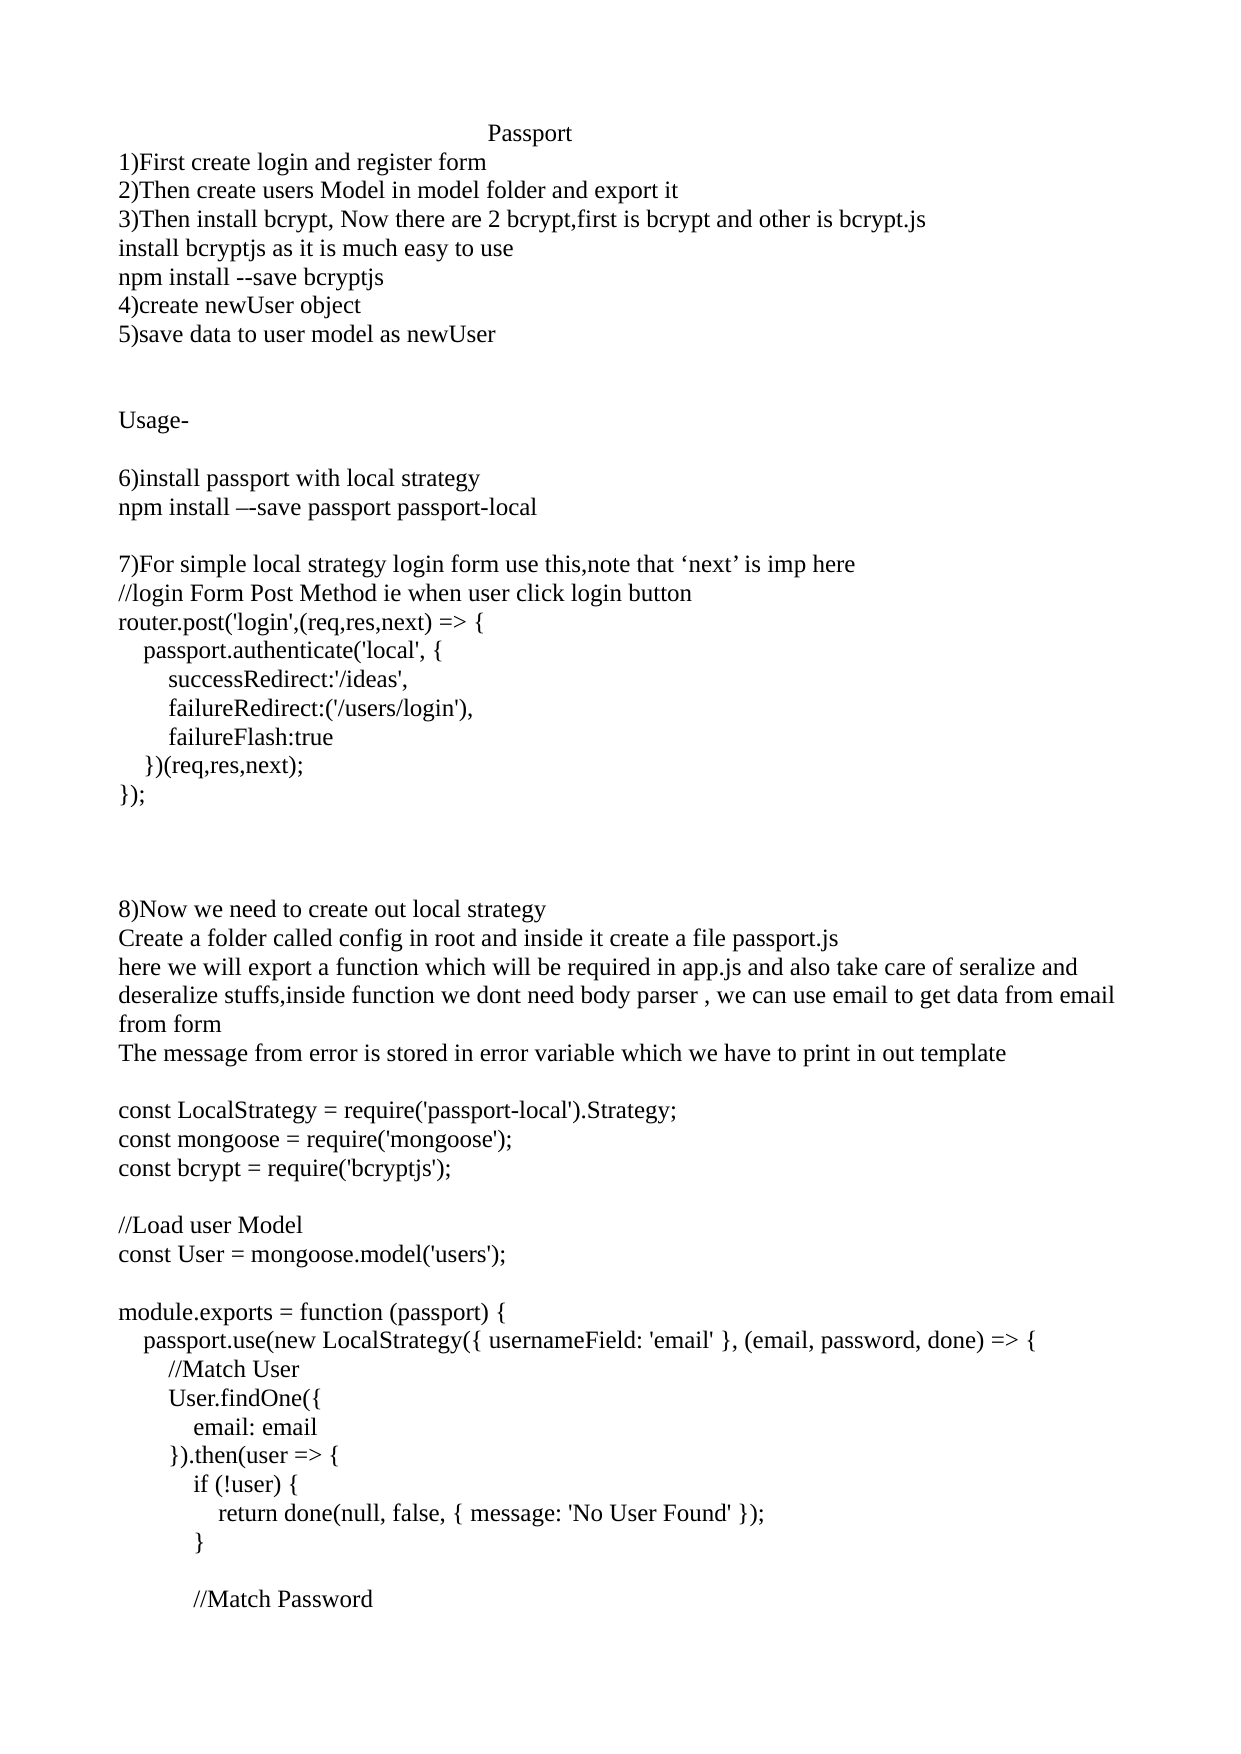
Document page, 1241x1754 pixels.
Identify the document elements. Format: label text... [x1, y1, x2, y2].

text const mongoose = require('mongoose'); [118, 1124, 1122, 1153]
text 6)install passport with local strategy [118, 463, 1122, 492]
text email: email [118, 1412, 1122, 1441]
text //Match User [118, 1354, 1122, 1383]
text User.findOne({ [118, 1383, 1122, 1412]
text const User = mongoose.model('users'); [118, 1239, 1122, 1268]
text 3)Then install bcrypt, Now there are 2 bcrypt,first is bcrypt and other is bcrypt.js [118, 204, 1122, 233]
text const LocalStrategy = require('passport-local').Strategy; [118, 1096, 1122, 1124]
text if (!user) { [118, 1469, 1122, 1498]
text 7)For simple local strategy login form use this,note that ‘next’ is imp here [118, 549, 1122, 578]
text const bcrypt = require('bcryptjs'); [118, 1153, 1122, 1182]
text //Load user Model [118, 1211, 1122, 1239]
text failureRedirect:('/users/login'), [118, 693, 1122, 722]
text //Match Password [118, 1584, 1122, 1613]
text }); [118, 779, 1122, 808]
text 4)create newUser object [118, 291, 1122, 319]
text failureFlash:true [118, 722, 1122, 751]
text //login Form Post Method ie when user click login button [118, 578, 1122, 607]
text return done(null, false, { message: 'No User Found' }); [118, 1498, 1122, 1527]
text npm install --save bcryptjs [118, 262, 1122, 291]
text The message from error is stored in error variable which we have to print in out template [118, 1038, 1122, 1067]
text })(req,res,next); [118, 751, 1122, 779]
text 8)Now we need to create out local strategy [118, 894, 1122, 923]
text } [118, 1527, 1122, 1556]
text module.exports = function (passport) { [118, 1297, 1122, 1326]
text successRedirect:'/ideas', [118, 664, 1122, 693]
text }).then(user => { [118, 1441, 1122, 1469]
text npm install –-save passport passport-local [118, 492, 1122, 521]
text here we will export a function which will be required in app.js and also take care of seralize and deseralize stuffs,inside function we dont need body parser , we can use email to get data from email from form [118, 952, 1122, 1038]
text 5)save data to user model as newUser [118, 319, 1122, 348]
text 1)First create login and register form [118, 147, 1122, 176]
text passport.authenticate('local', { [118, 636, 1122, 664]
text install bcryptjs as it is much easy to use [118, 233, 1122, 262]
text router.post('login',(req,res,next) => { [118, 607, 1122, 636]
text Passport [118, 118, 1122, 147]
text 2)Then create users Model in model folder and export it [118, 176, 1122, 204]
text Usage- [118, 406, 1122, 434]
text passport.use(new LocalStrategy({ usernameField: 'email' }, (email, password, done) => { [118, 1326, 1122, 1354]
text Create a folder called config in root and inside it create a file passport.js [118, 923, 1122, 952]
